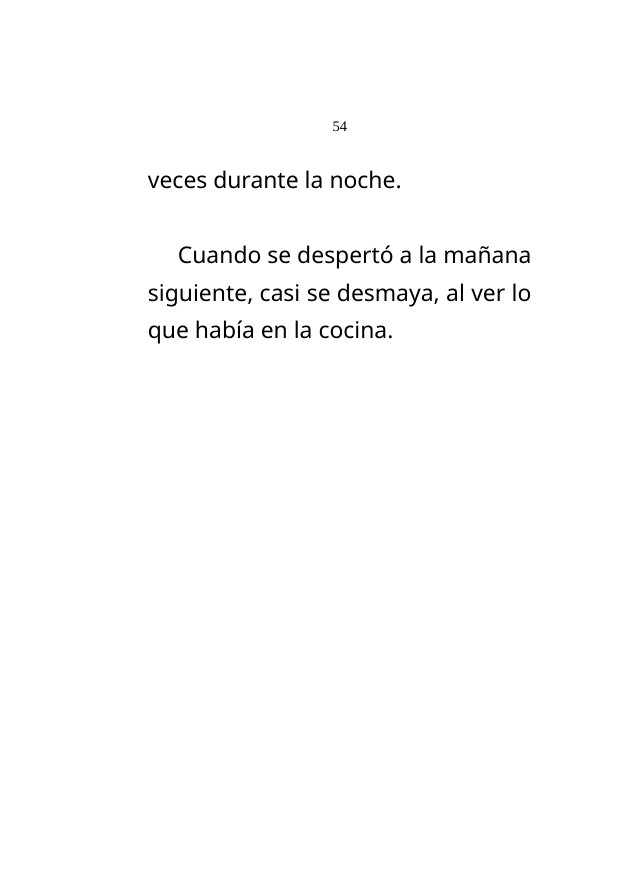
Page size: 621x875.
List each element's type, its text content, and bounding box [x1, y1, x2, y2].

text veces durante la noche. [148, 164, 532, 196]
text Cuando se despertó a la mañana siguiente, casi se desmaya, al ver lo que había en la cocina. [148, 239, 532, 346]
